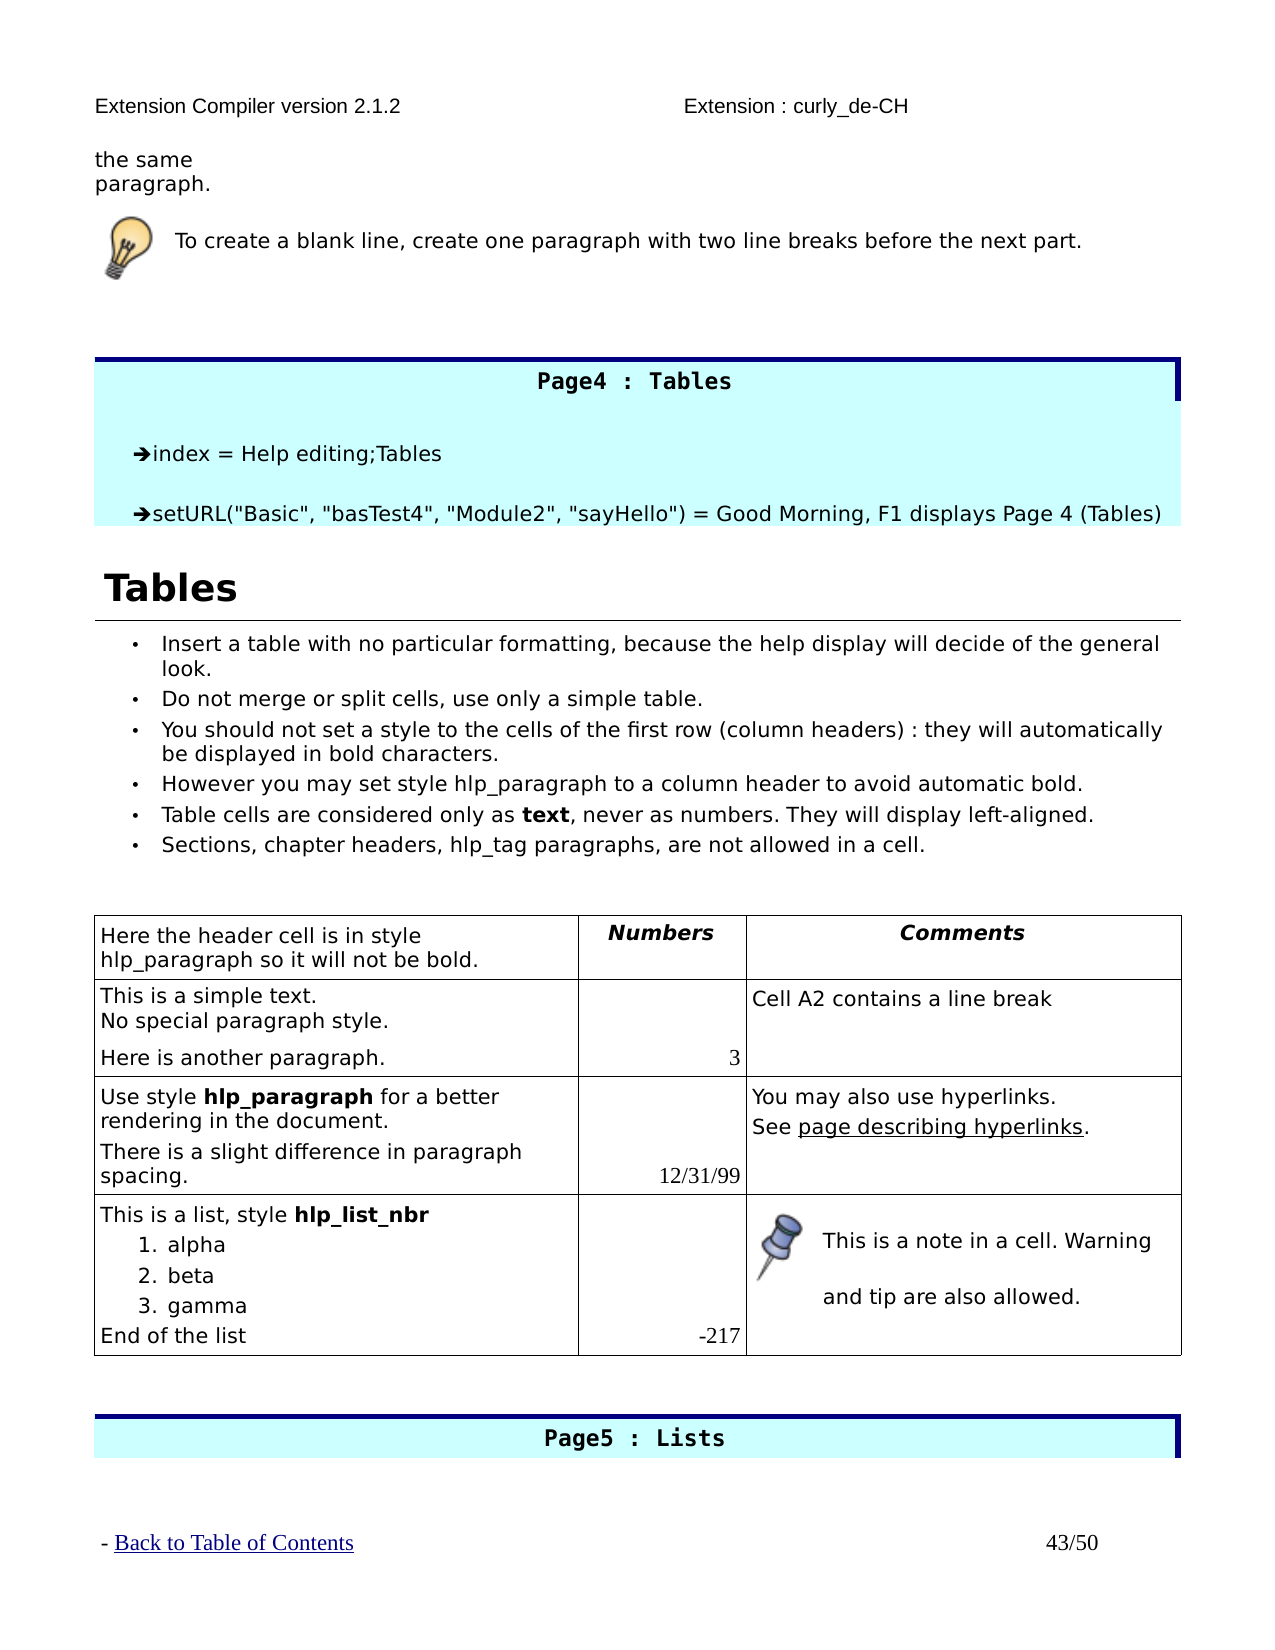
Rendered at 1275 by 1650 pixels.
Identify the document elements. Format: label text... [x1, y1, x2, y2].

text Page5 : Lists [94, 1415, 1175, 1458]
table_cell This is a note in a cell. Warning and tip are also allowed. [747, 1195, 1181, 1354]
table_cell 3 [579, 980, 746, 1076]
table_cell 31.12.99 [579, 1077, 746, 1194]
list You should not set a style to the cells of the first row (column headers) : they will automatically be displayed in bold characters. [132, 717, 1181, 766]
list Insert a table with no particular formatting, because the help display will decide of the general look. [132, 632, 1181, 681]
table_cell This is a list, style hlp_list_nbr alpha beta gamma End of the list [95, 1195, 578, 1354]
list To create a blank line, create one paragraph with two line breaks before the next part. [94, 211, 1181, 286]
list However you may set style hlp_paragraph to a column header to avoid automatic bold. [132, 772, 1181, 797]
list Do not merge or split cells, use only a simple table. [132, 687, 1181, 712]
list index = Help editing;Tables [94, 442, 1181, 466]
table_cell Use style hlp_paragraph for a better rendering in the document. There is a slight difference in paragraph spacing. [95, 1077, 578, 1194]
table_header Comments [747, 916, 1181, 978]
picture [95, 212, 163, 285]
text the same paragraph. [94, 147, 1181, 196]
list Sections, chapter headers, hlp_tag paragraphs, are not allowed in a cell. [132, 833, 1181, 857]
table_cell This is a simple text. No special paragraph style. Here is another paragraph. [95, 980, 578, 1076]
list Table cells are considered only as text, never as numbers. They will display left-aligned. [132, 803, 1181, 827]
list setURL("Basic", "basTest4", "Module2", "sayHello") = Good Morning, F1 displays Page 4 (Tables) [94, 502, 1181, 526]
picture [752, 1212, 808, 1284]
table_header Numbers [579, 916, 746, 978]
text Tables [94, 557, 1181, 620]
table_cell Cell A2 contains a line break [747, 980, 1181, 1076]
table_cell -217 [579, 1195, 746, 1354]
table_cell You may also use hyperlinks. See page describing hyperlinks. [747, 1077, 1181, 1194]
text Page4 : Tables [94, 358, 1175, 401]
table_header Here the header cell is in style hlp_paragraph so it will not be bold. [95, 916, 578, 978]
